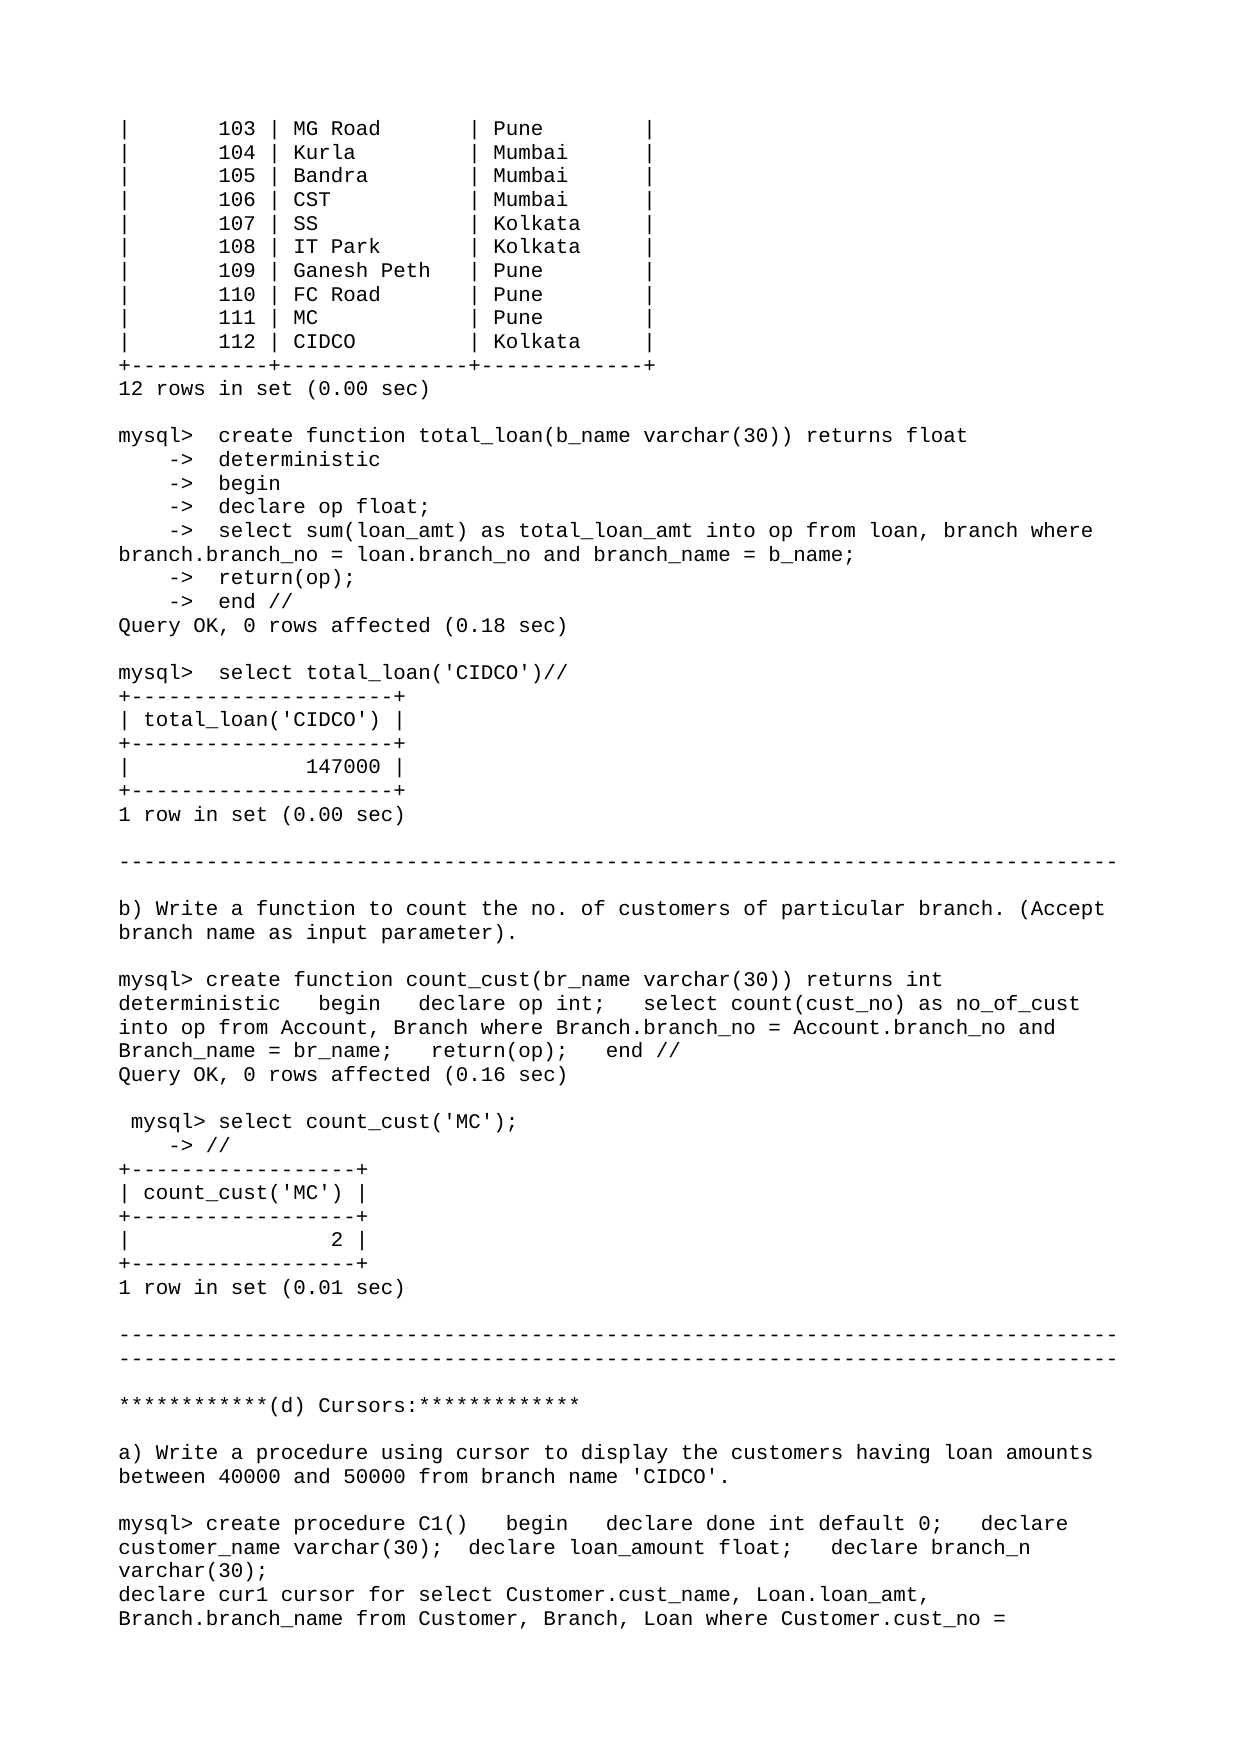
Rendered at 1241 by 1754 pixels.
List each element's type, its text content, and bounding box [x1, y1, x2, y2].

text | 105 | Bandra | Mumbai | [118, 165, 1122, 189]
text -------------------------------------------------------------------------------- [118, 1348, 1122, 1371]
text mysql> create function count_cust(br_name varchar(30)) returns int deterministic begin declare op int; select count(cust_no) as no_of_cust into op from Account, Branch where Branch.branch_no = Account.branch_no and Branch_name = br_name; return(op); end // [118, 969, 1122, 1064]
text +------------------+ [118, 1253, 1122, 1277]
text | 108 | IT Park | Kolkata | [118, 236, 1122, 260]
text -> select sum(loan_amt) as total_loan_amt into op from loan, branch where branch.branch_no = loan.branch_no and branch_name = b_name; [118, 520, 1122, 567]
text mysql> select count_cust('MC'); [118, 1111, 1122, 1135]
text | 2 | [118, 1229, 1122, 1253]
text | 147000 | [118, 757, 1122, 780]
text | 104 | Kurla | Mumbai | [118, 142, 1122, 165]
text declare cur1 cursor for select Customer.cust_name, Loan.loan_amt, Branch.branch_name from Customer, Branch, Loan where Customer.cust_no = [118, 1584, 1122, 1631]
text -> declare op float; [118, 496, 1122, 520]
text +------------------+ [118, 1158, 1122, 1182]
text -> begin [118, 473, 1122, 496]
text | 110 | FC Road | Pune | [118, 284, 1122, 307]
text | count_cust('MC') | [118, 1182, 1122, 1206]
text -> return(op); [118, 567, 1122, 591]
text 1 row in set (0.00 sec) [118, 804, 1122, 827]
text +---------------------+ [118, 780, 1122, 804]
text mysql> select total_loan('CIDCO')// [118, 662, 1122, 686]
text | 109 | Ganesh Peth | Pune | [118, 260, 1122, 284]
text +---------------------+ [118, 733, 1122, 757]
text -------------------------------------------------------------------------------- [118, 851, 1122, 875]
text -> deterministic [118, 449, 1122, 473]
text | 111 | MC | Pune | [118, 307, 1122, 331]
text b) Write a function to count the no. of customers of particular branch. (Accept branch name as input parameter). [118, 898, 1122, 946]
text Query OK, 0 rows affected (0.18 sec) [118, 615, 1122, 638]
text ************(d) Cursors:************* [118, 1395, 1122, 1419]
text | 103 | MG Road | Pune | [118, 118, 1122, 142]
text a) Write a procedure using cursor to display the customers having loan amounts between 40000 and 50000 from branch name 'CIDCO'. [118, 1442, 1122, 1489]
text -------------------------------------------------------------------------------- [118, 1324, 1122, 1348]
text | 112 | CIDCO | Kolkata | [118, 331, 1122, 354]
text | total_loan('CIDCO') | [118, 709, 1122, 733]
text 1 row in set (0.01 sec) [118, 1277, 1122, 1300]
text | 107 | SS | Kolkata | [118, 213, 1122, 236]
text +-----------+---------------+-------------+ [118, 354, 1122, 378]
text | 106 | CST | Mumbai | [118, 189, 1122, 213]
text -> // [118, 1135, 1122, 1158]
text Query OK, 0 rows affected (0.16 sec) [118, 1064, 1122, 1088]
text -> end // [118, 591, 1122, 615]
text +------------------+ [118, 1206, 1122, 1229]
text mysql> create function total_loan(b_name varchar(30)) returns float [118, 426, 1122, 449]
text mysql> create procedure C1() begin declare done int default 0; declare customer_name varchar(30); declare loan_amount float; declare branch_n varchar(30); [118, 1513, 1122, 1584]
text +---------------------+ [118, 686, 1122, 709]
text 12 rows in set (0.00 sec) [118, 378, 1122, 402]
